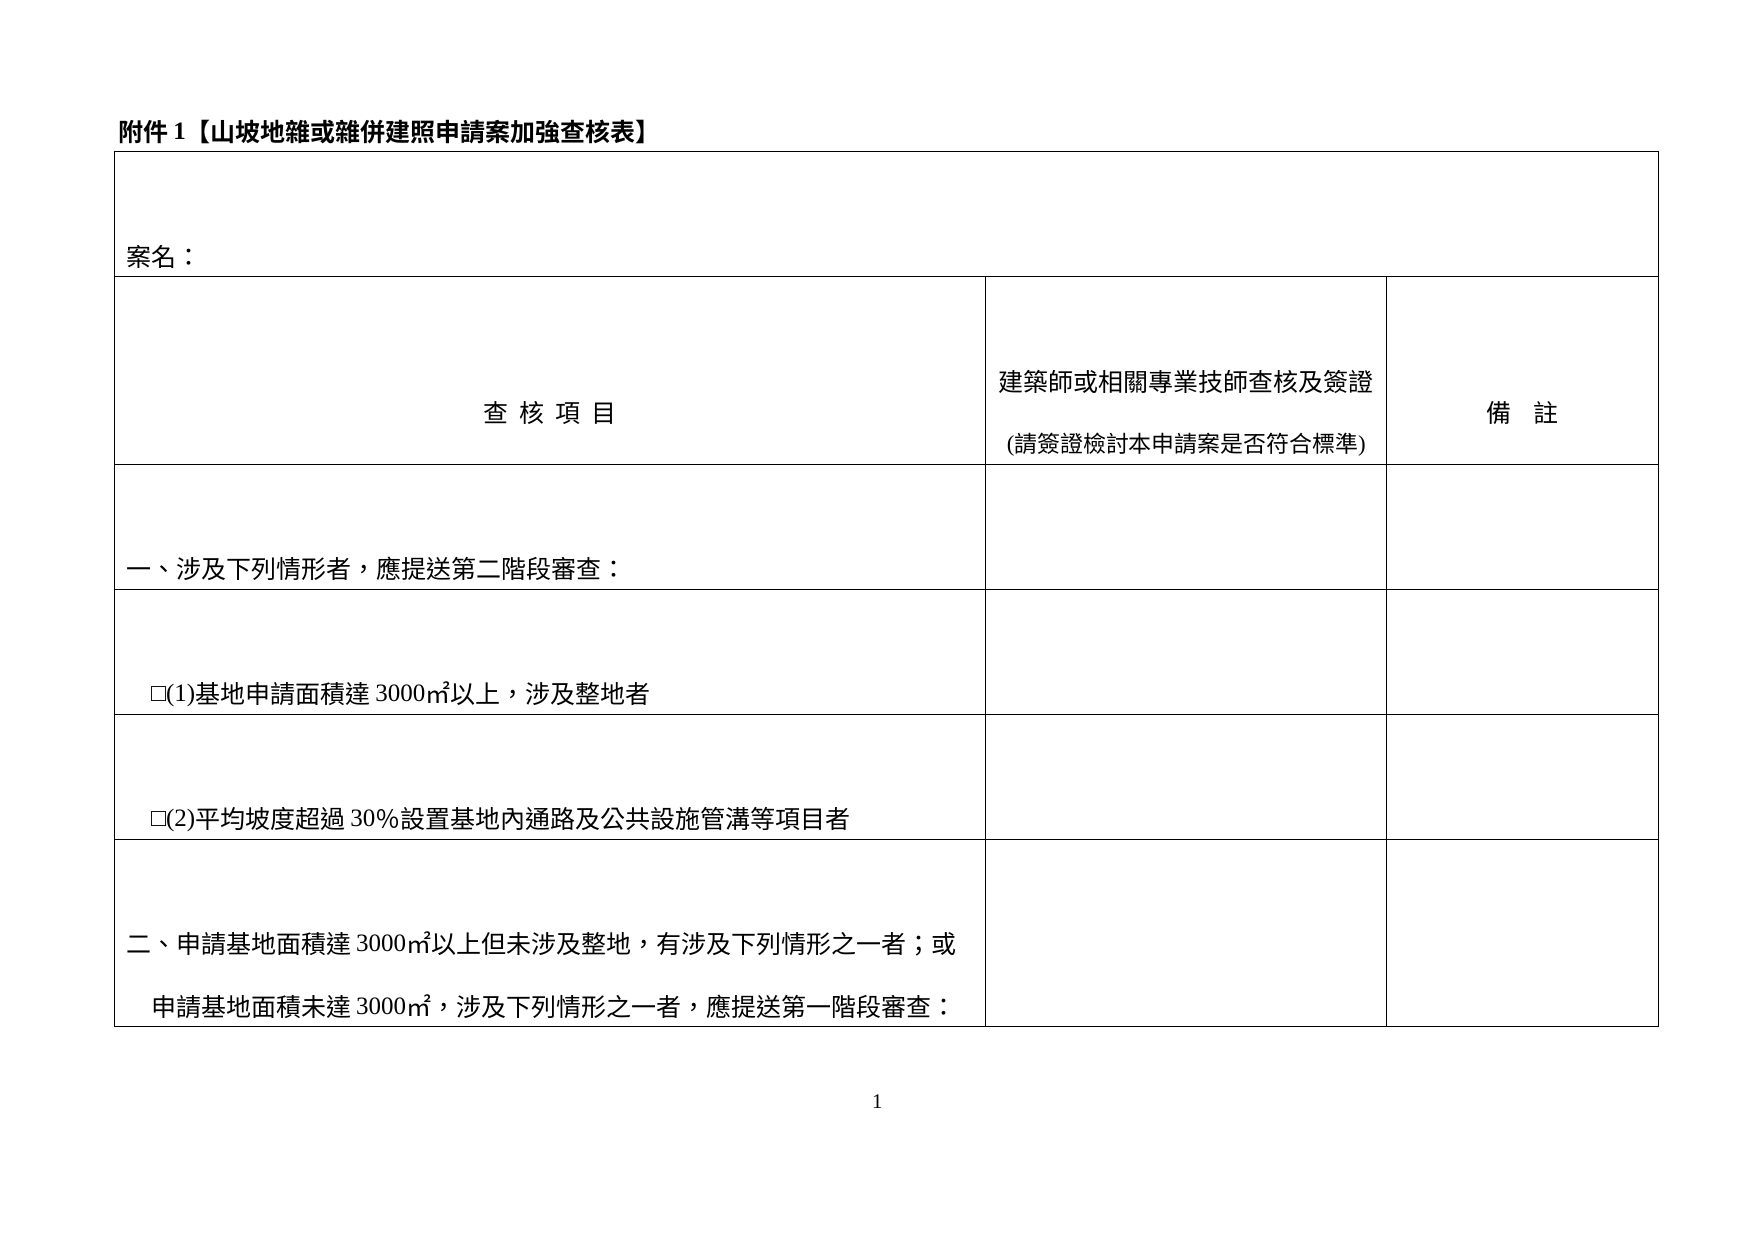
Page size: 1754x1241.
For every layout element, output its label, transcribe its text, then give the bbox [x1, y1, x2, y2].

table_cell [986, 840, 1386, 1026]
table_cell [1387, 840, 1658, 1026]
table_cell 一、涉及下列情形者，應提送第二階段審查： [115, 465, 985, 589]
table_cell □(2)平均坡度超過30％設置基地內通路及公共設施管溝等項目者 [115, 715, 985, 839]
table_cell [1387, 590, 1658, 714]
table_cell [986, 715, 1386, 839]
table_header 案名： [115, 152, 1658, 276]
table_cell [986, 465, 1386, 589]
table_cell 二、申請基地面積達3000㎡以上但未涉及整地，有涉及下列情形之一者；或 申請基地面積未達3000㎡，涉及下列情形之一者，應提送第一階段審查： [115, 840, 985, 1026]
table_cell 查 核 項 目 [115, 277, 985, 464]
table_cell [1387, 465, 1658, 589]
table_cell 備 註 [1387, 277, 1658, 464]
text 附件1【山坡地雜或雜併建照申請案加強查核表】 [118, 89, 1636, 151]
table_cell □(1)基地申請面積達3000㎡以上，涉及整地者 [115, 590, 985, 714]
table_cell [986, 590, 1386, 714]
table_cell 建築師或相關專業技師查核及簽證 (請簽證檢討本申請案是否符合標準) [986, 277, 1386, 464]
table_cell [1387, 715, 1658, 839]
